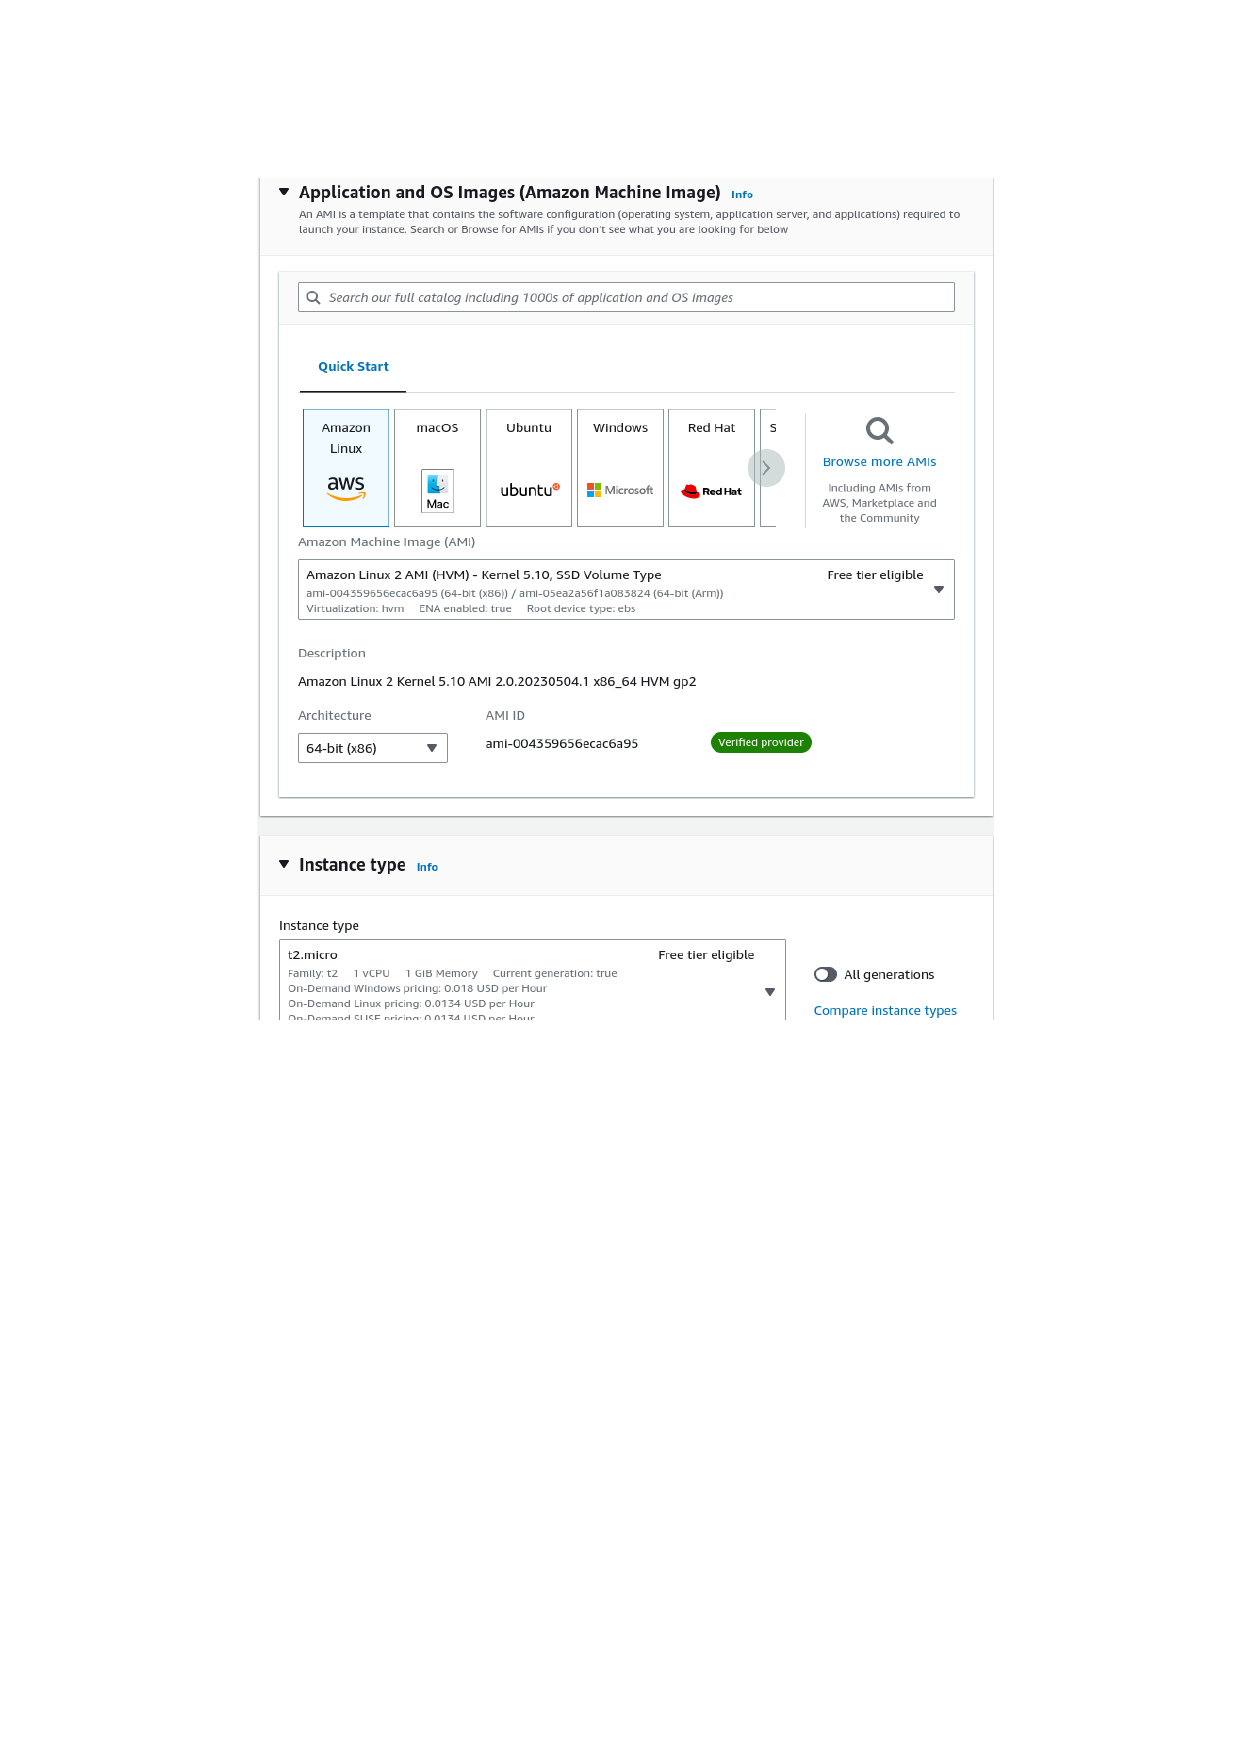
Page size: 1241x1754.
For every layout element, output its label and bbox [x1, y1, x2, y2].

picture [257, 178, 994, 1020]
